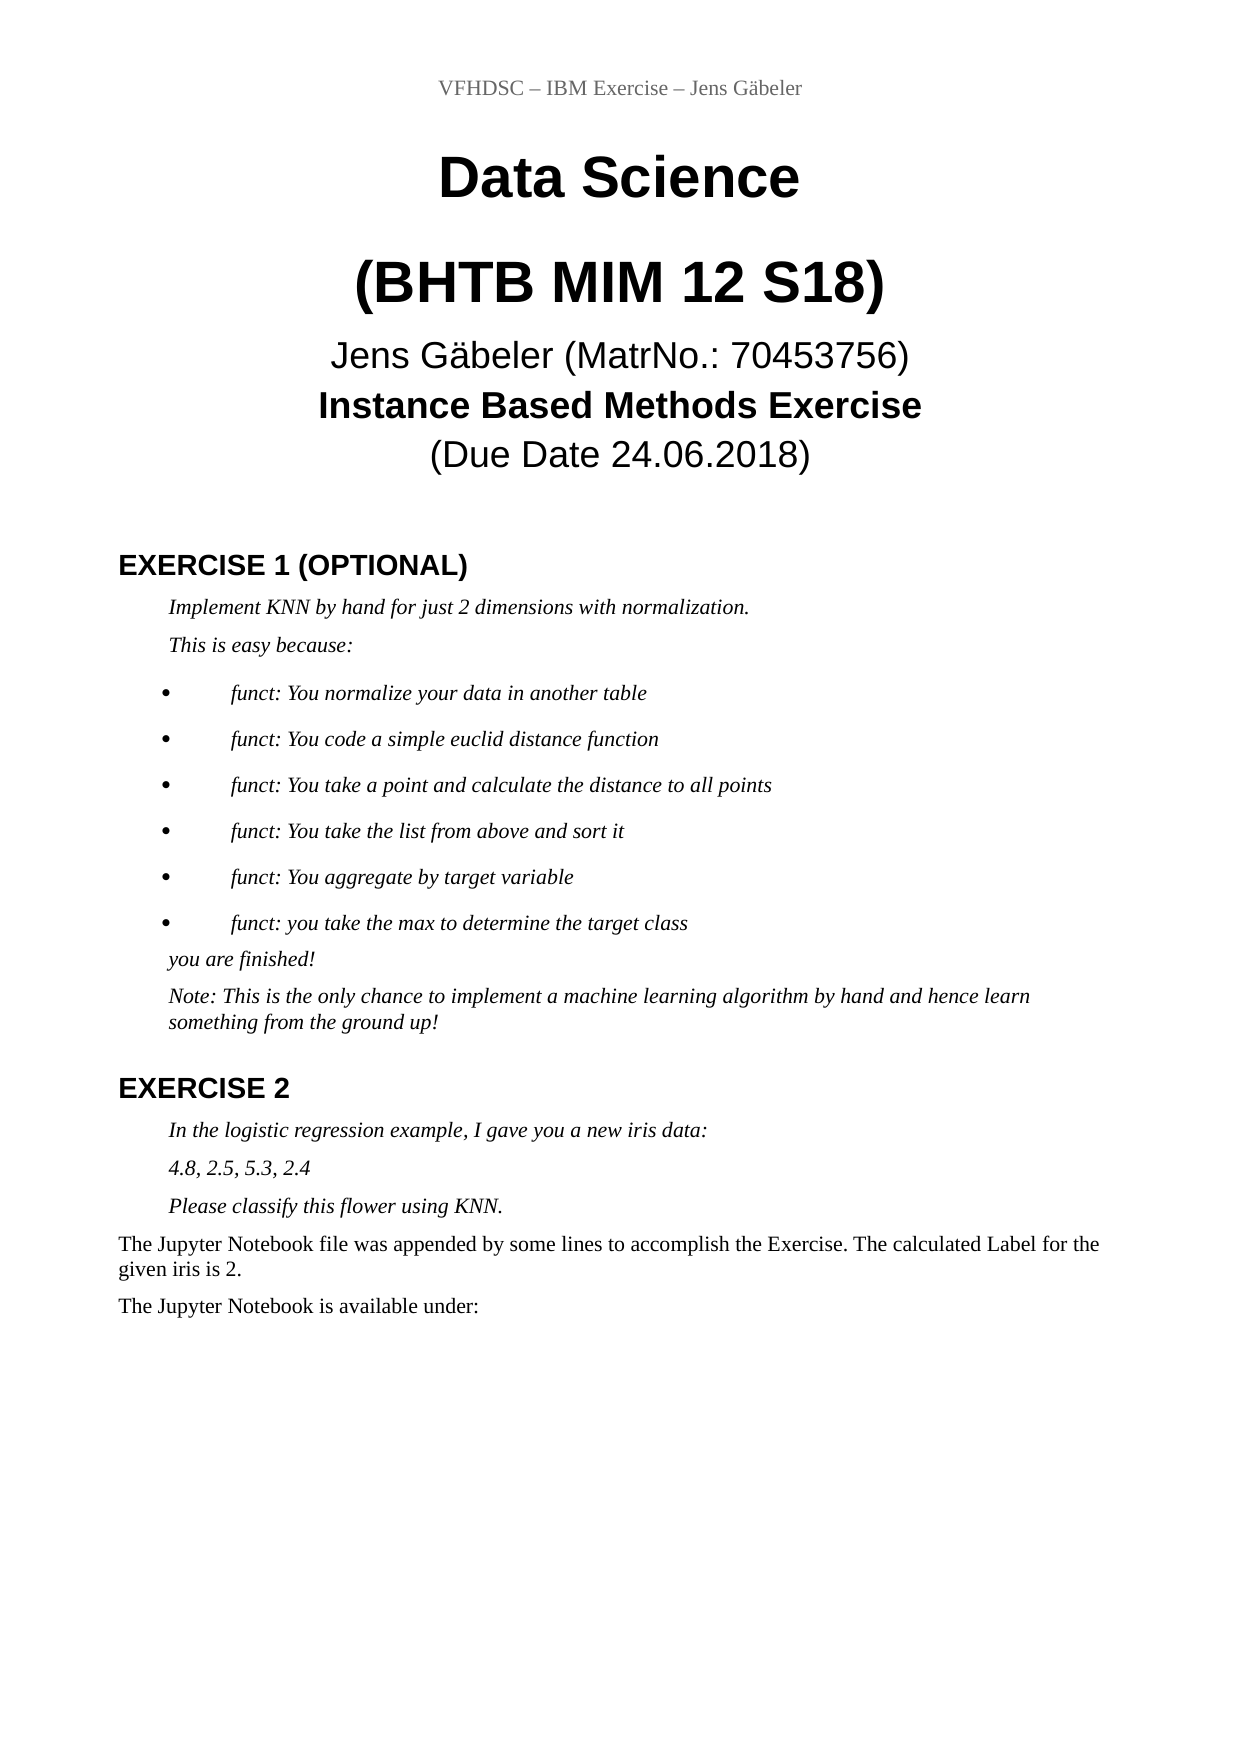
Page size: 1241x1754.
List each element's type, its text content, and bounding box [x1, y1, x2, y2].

list funct: You code a simple euclid distance function [162, 726, 1122, 751]
list funct: you take the max to determine the target class [162, 910, 1122, 935]
subtitle Exercise 1 (Optional) [118, 548, 1122, 582]
list funct: You aggregate by target variable [162, 864, 1122, 889]
text you are finished! [168, 946, 1122, 971]
text The Jupyter Notebook is available under: [118, 1293, 1122, 1319]
text (Due Date 24.06.2018) [118, 432, 1122, 475]
text Instance Based Methods Exercise [118, 383, 1122, 426]
list funct: You normalize your data in another table [162, 680, 1122, 705]
text Data Science [118, 143, 1122, 210]
text This is easy because: [168, 632, 1122, 657]
text Implement KNN by hand for just 2 dimensions with normalization. [168, 594, 1122, 619]
text Please classify this flower using KNN. [168, 1193, 1122, 1218]
text Jens Gäbeler (MatrNo.: 70453756) [118, 333, 1122, 377]
subtitle Exercise 2 [118, 1071, 1122, 1105]
text (BHTB MIM 12 S18) [118, 248, 1122, 315]
list funct: You take the list from above and sort it [162, 818, 1122, 843]
text 4.8, 2.5, 5.3, 2.4 [168, 1155, 1122, 1180]
list funct: You take a point and calculate the distance to all points [162, 772, 1122, 797]
text Note: This is the only chance to implement a machine learning algorithm by hand and hence learn something from the ground up! [168, 983, 1122, 1034]
text The Jupyter Notebook file was appended by some lines to accomplish the Exercise. The calculated Label for the given iris is 2. [118, 1231, 1122, 1281]
text In the logistic regression example, I gave you a new iris data: [168, 1117, 1122, 1143]
